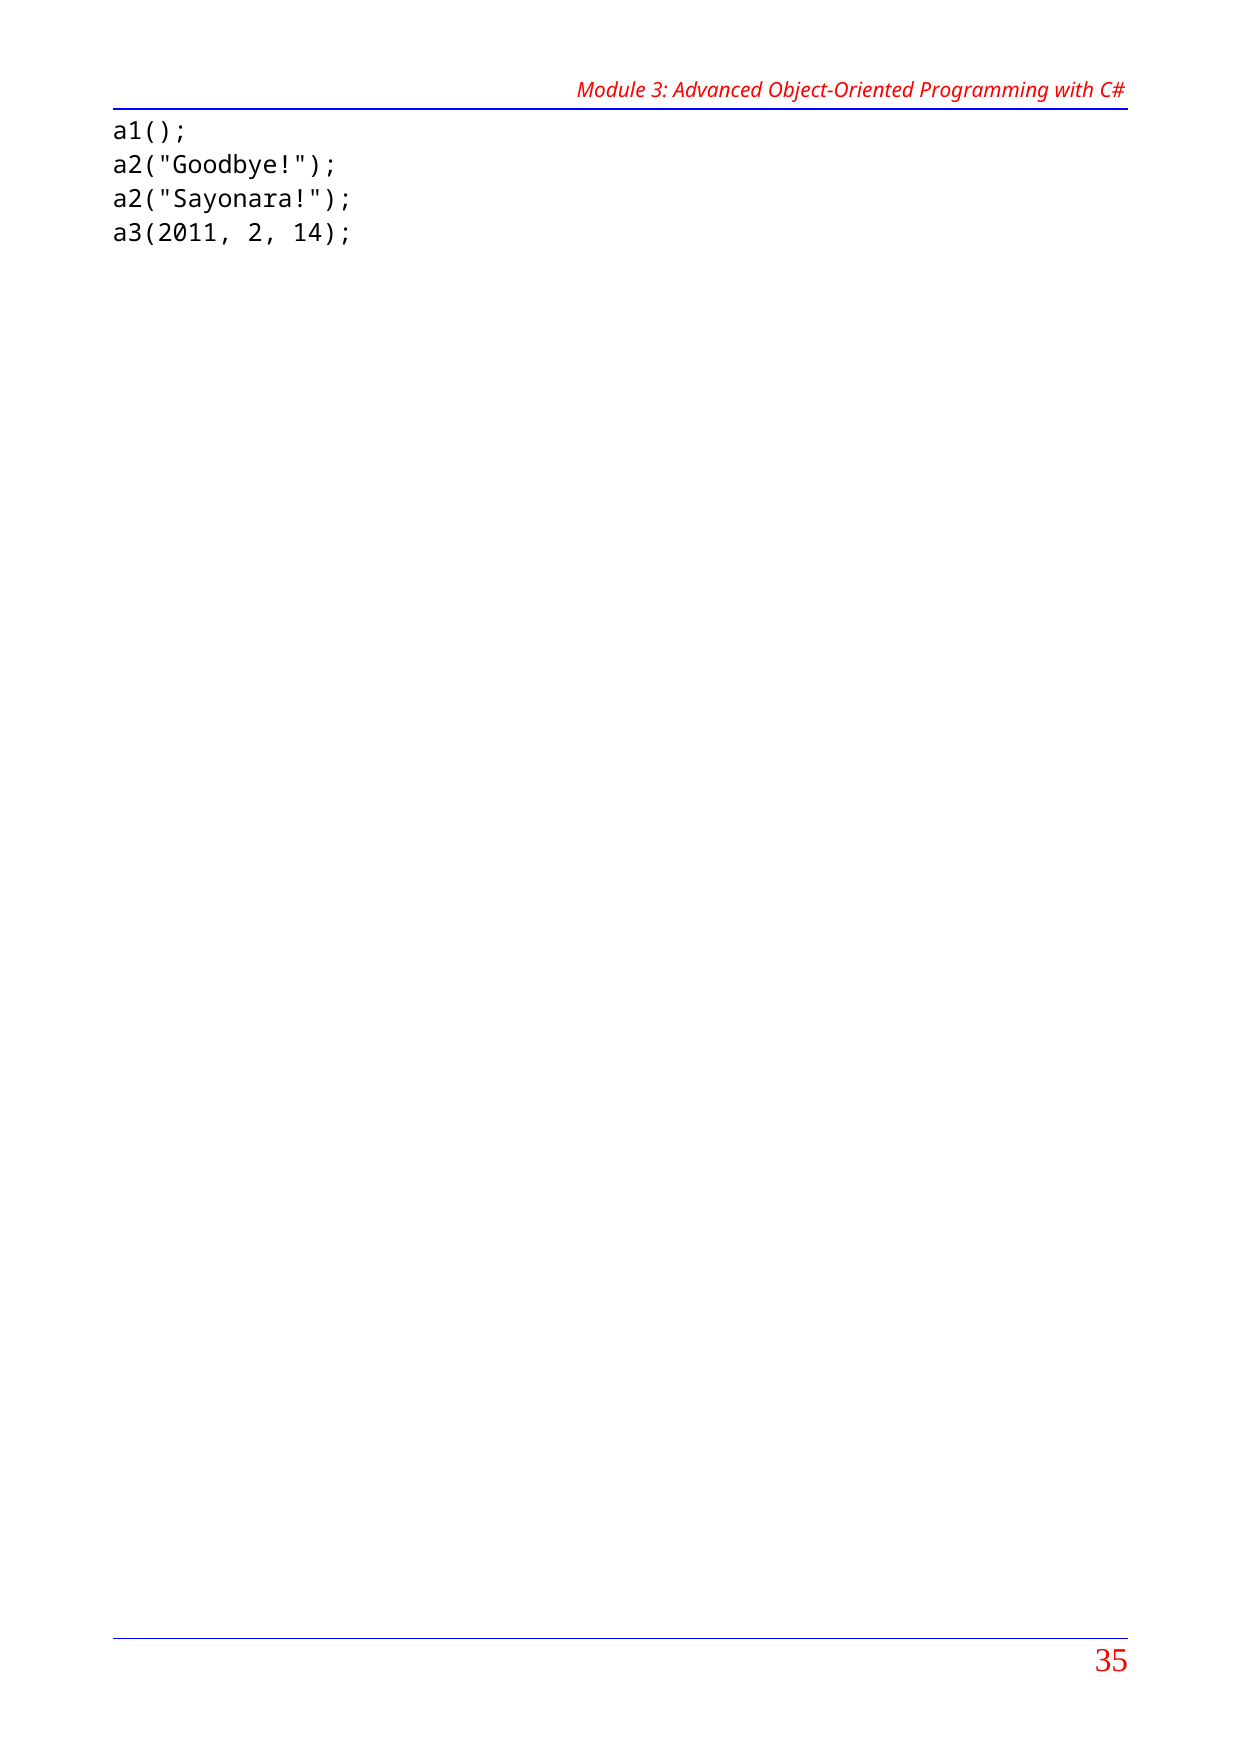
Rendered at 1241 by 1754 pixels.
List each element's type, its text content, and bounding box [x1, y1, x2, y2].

text a2("Goodbye!"); [112, 147, 1128, 181]
text a1(); [112, 112, 1128, 147]
text a2("Sayonara!"); [112, 181, 1128, 215]
text a3(2011, 2, 14); [112, 215, 1128, 249]
